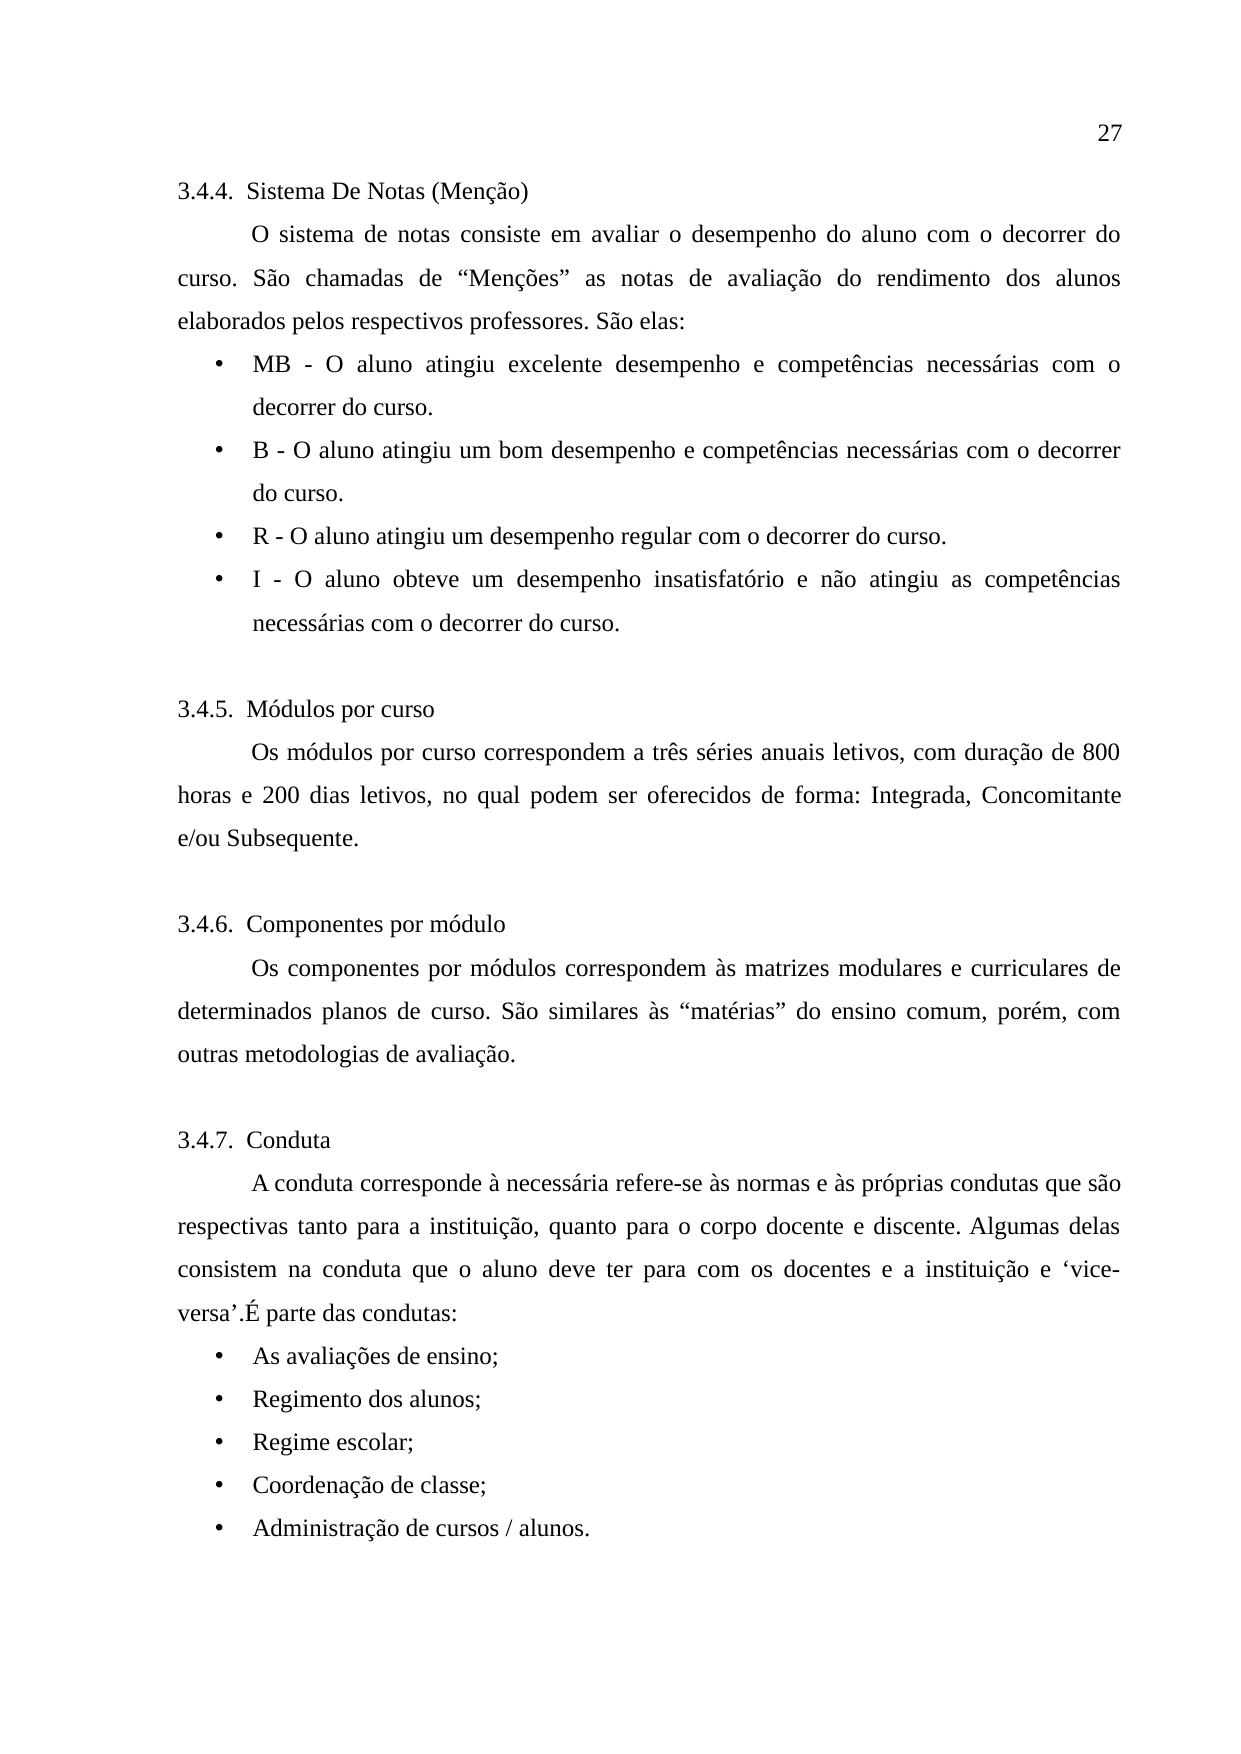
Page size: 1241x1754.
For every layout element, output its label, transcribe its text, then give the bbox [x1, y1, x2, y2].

subtitle Sistema De Notas (Menção) [177, 176, 1122, 205]
list MB - O aluno atingiu excelente desempenho e competências necessárias com o decorrer do curso. [215, 349, 1122, 421]
text Os módulos por curso correspondem a três séries anuais letivos, com duração de 800 horas e 200 dias letivos, no qual podem ser oferecidos de forma: Integrada, Concomitante e/ou Subsequente. [177, 737, 1122, 852]
list As avaliações de ensino; [215, 1341, 1122, 1369]
subtitle Conduta [177, 1125, 1122, 1154]
subtitle Componentes por módulo [177, 909, 1122, 938]
list Regimento dos alunos; [215, 1384, 1122, 1413]
text Os componentes por módulos correspondem às matrizes modulares e curriculares de determinados planos de curso. São similares às “matérias” do ensino comum, porém, com outras metodologias de avaliação. [177, 953, 1122, 1068]
list I - O aluno obteve um desempenho insatisfatório e não atingiu as competências necessárias com o decorrer do curso. [215, 564, 1122, 636]
list Administração de cursos / alunos. [215, 1513, 1122, 1542]
list R - O aluno atingiu um desempenho regular com o decorrer do curso. [215, 521, 1122, 550]
text O sistema de notas consiste em avaliar o desempenho do aluno com o decorrer do curso. São chamadas de “Menções” as notas de avaliação do rendimento dos alunos elaborados pelos respectivos professores. São elas: [177, 219, 1122, 334]
list Coordenação de classe; [215, 1470, 1122, 1499]
list B - O aluno atingiu um bom desempenho e competências necessárias com o decorrer do curso. [215, 435, 1122, 507]
subtitle Módulos por curso [177, 694, 1122, 723]
list Regime escolar; [215, 1427, 1122, 1456]
text A conduta corresponde à necessária refere-se às normas e às próprias condutas que são respectivas tanto para a instituição, quanto para o corpo docente e discente. Algumas delas consistem na conduta que o aluno deve ter para com os docentes e a instituição e ‘vice-versa’.É parte das condutas: [177, 1168, 1122, 1326]
